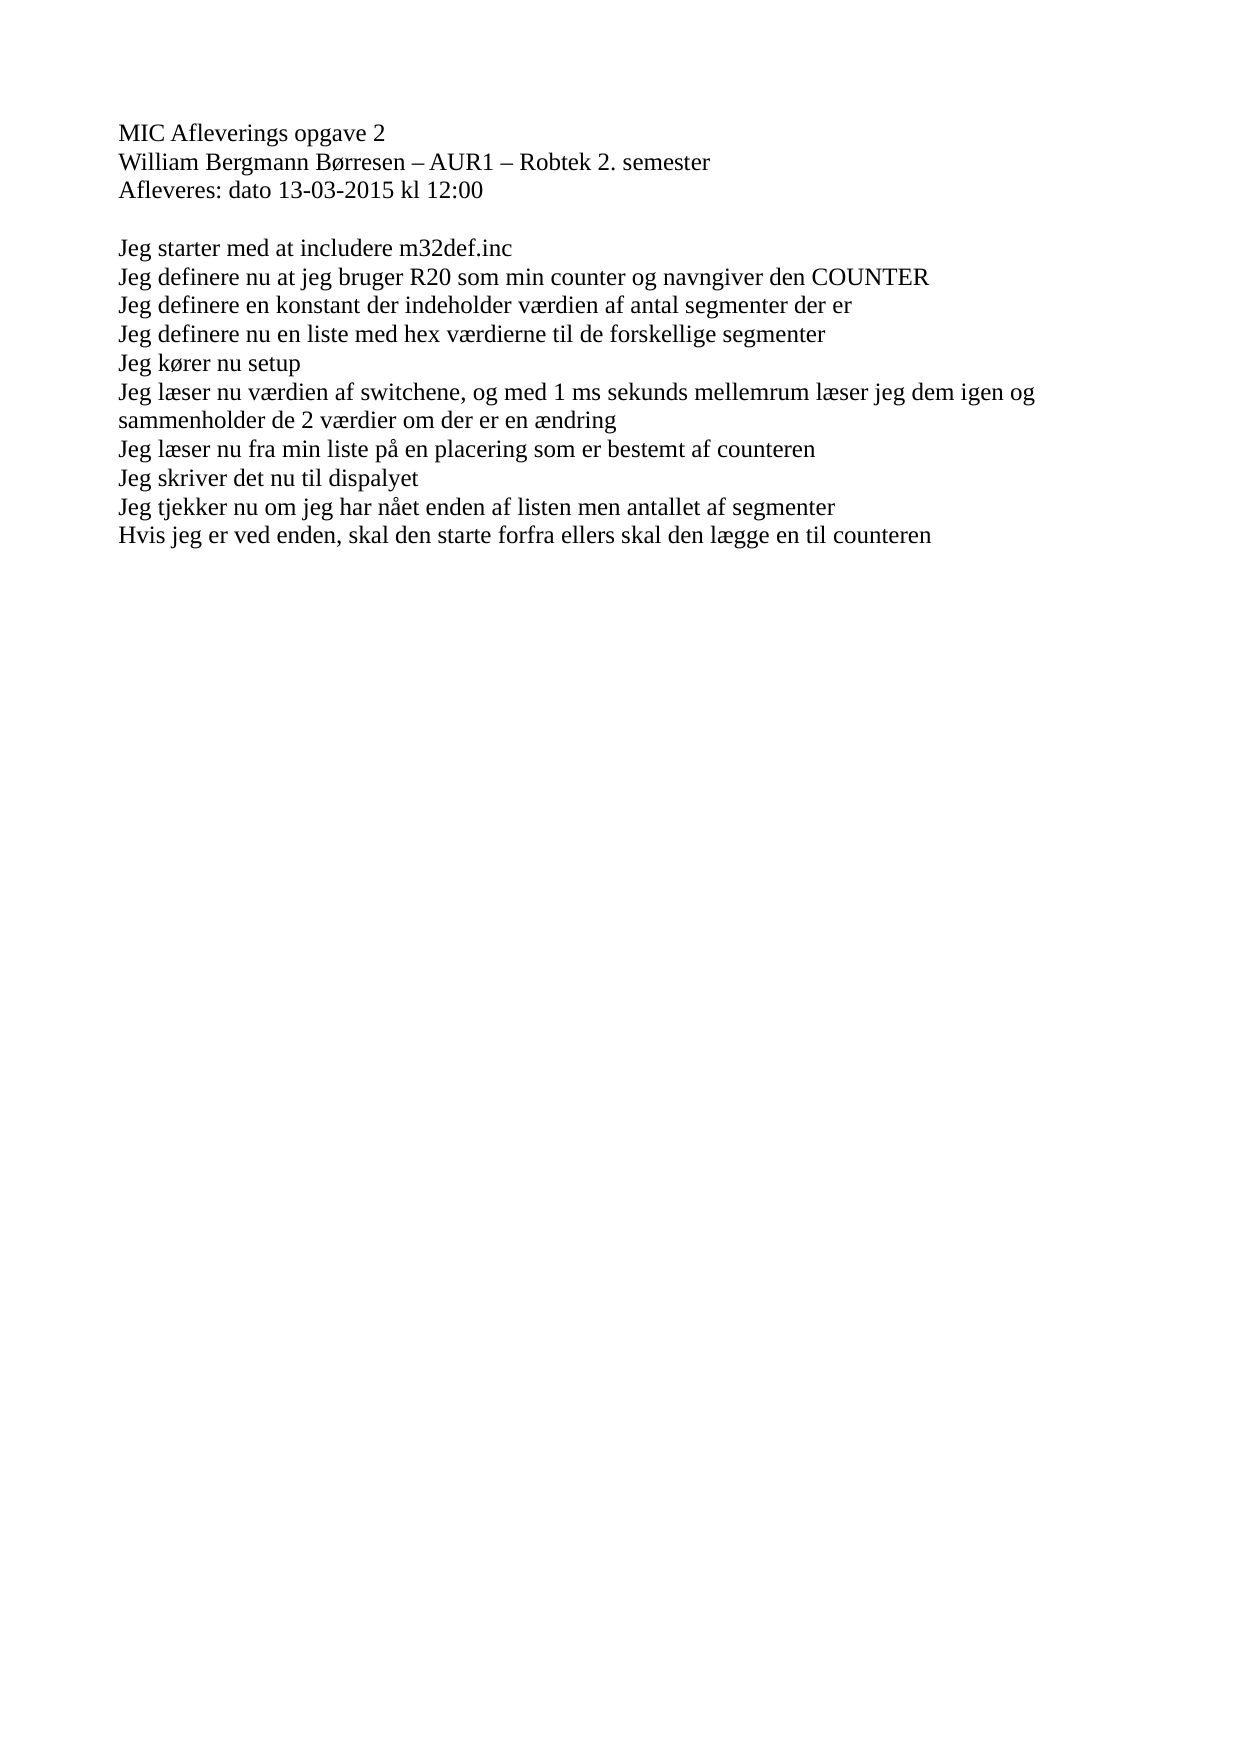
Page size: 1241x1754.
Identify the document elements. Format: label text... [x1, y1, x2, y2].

text Jeg kører nu setup [118, 348, 1122, 377]
text MIC Afleverings opgave 2 [118, 118, 1122, 147]
text Jeg starter med at includere m32def.inc [118, 233, 1122, 262]
text Jeg definere en konstant der indeholder værdien af antal segmenter der er [118, 291, 1122, 319]
text Hvis jeg er ved enden, skal den starte forfra ellers skal den lægge en til counteren [118, 521, 1122, 549]
text Jeg tjekker nu om jeg har nået enden af listen men antallet af segmenter [118, 492, 1122, 521]
text Jeg skriver det nu til dispalyet [118, 463, 1122, 492]
text Jeg læser nu værdien af switchene, og med 1 ms sekunds mellemrum læser jeg dem igen og sammenholder de 2 værdier om der er en ændring [118, 377, 1122, 434]
text Jeg definere nu en liste med hex værdierne til de forskellige segmenter [118, 319, 1122, 348]
text Jeg læser nu fra min liste på en placering som er bestemt af counteren [118, 434, 1122, 463]
text Afleveres: dato 13-03-2015 kl 12:00 [118, 176, 1122, 204]
text William Bergmann Børresen – AUR1 – Robtek 2. semester [118, 147, 1122, 176]
text Jeg definere nu at jeg bruger R20 som min counter og navngiver den COUNTER [118, 262, 1122, 291]
